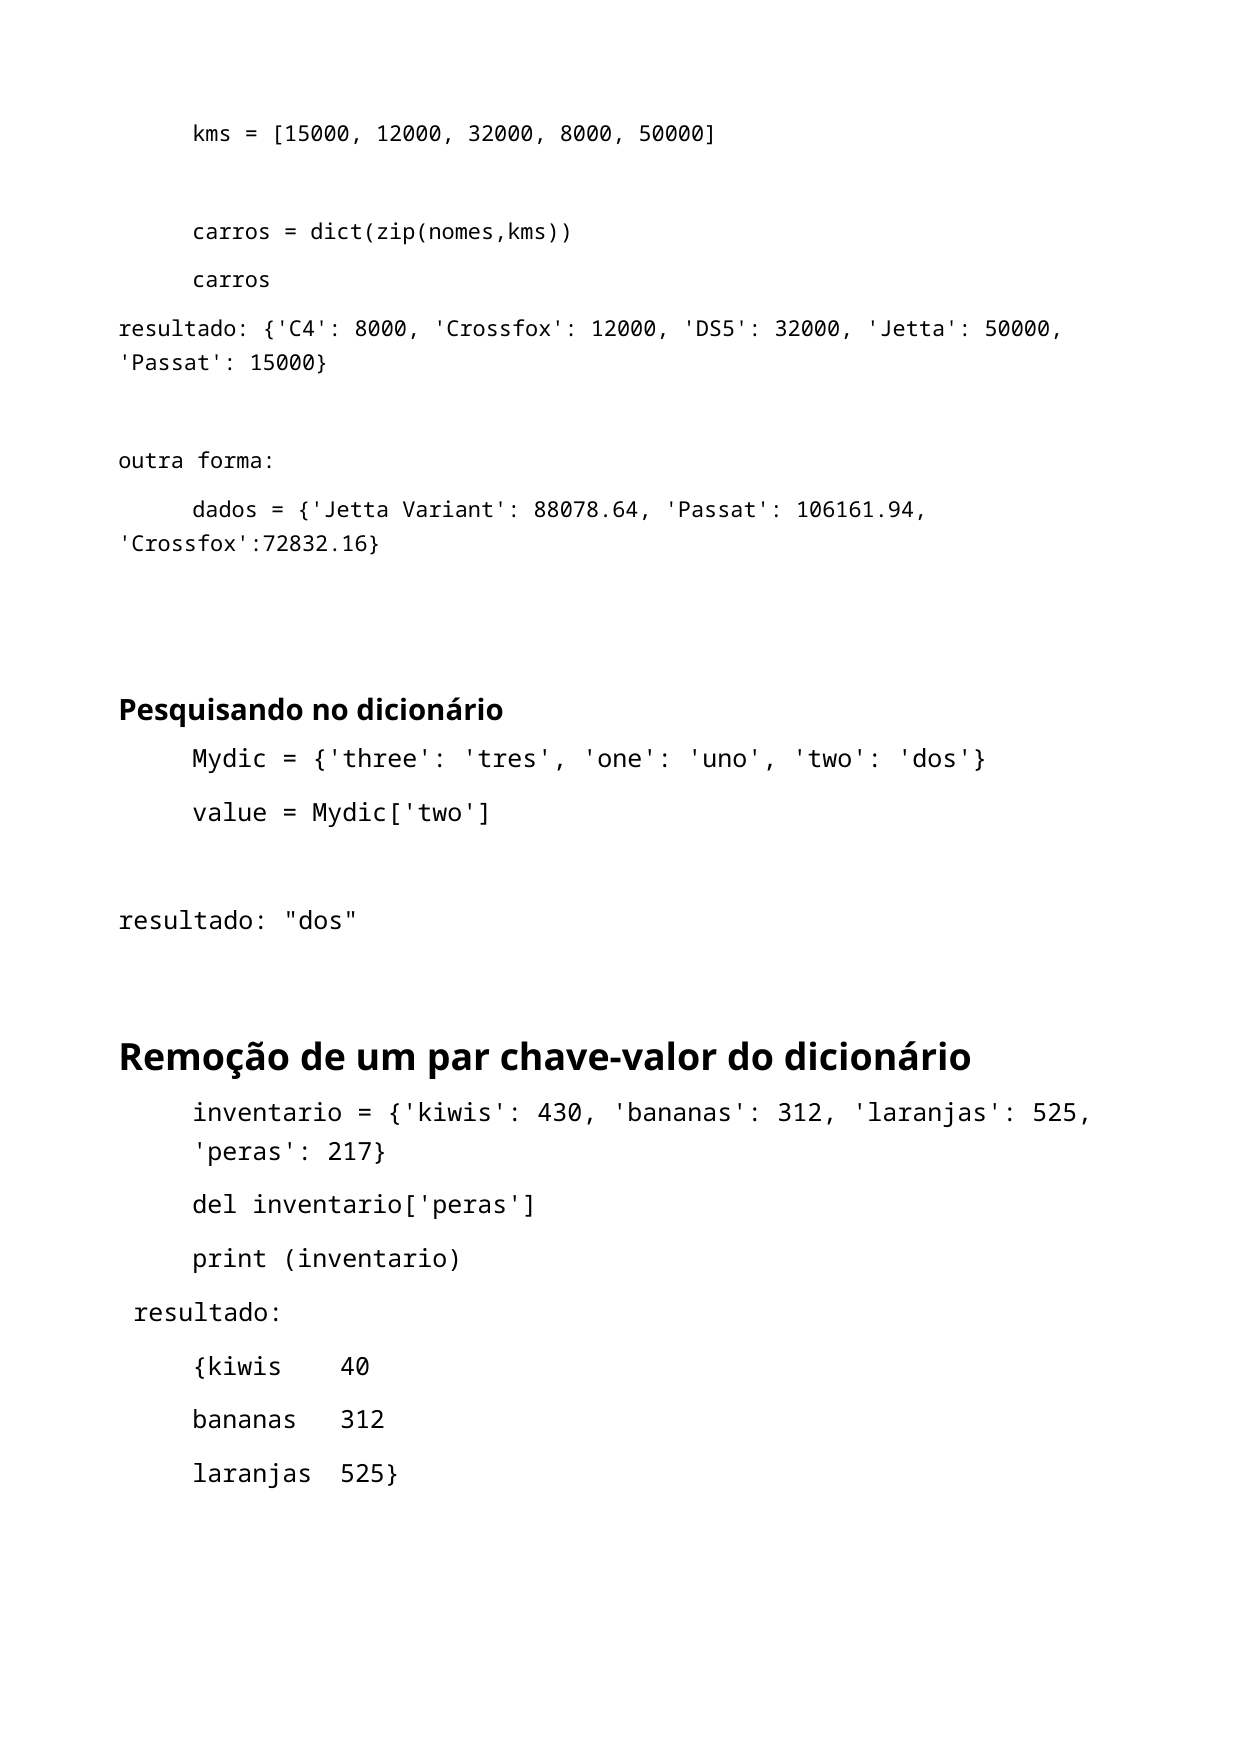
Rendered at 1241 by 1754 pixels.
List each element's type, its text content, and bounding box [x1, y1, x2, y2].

text carros [118, 264, 1122, 294]
text inventario = {'kiwis': 430, 'bananas': 312, 'laranjas': 525, 'peras': 217} [192, 1094, 1122, 1167]
text kms = [15000, 12000, 32000, 8000, 50000] [118, 118, 1122, 148]
subtitle Pesquisando no dicionário [118, 688, 1122, 728]
text carros = dict(zip(nomes,kms)) [118, 216, 1122, 245]
text resultado: "dos" [118, 902, 1122, 936]
text Mydic = {'three': 'tres', 'one': 'uno', 'two': 'dos'} [192, 741, 1122, 775]
text bananas 312 [118, 1402, 1122, 1436]
text del inventario['peras'] [192, 1187, 1122, 1221]
text value = Mydic['two'] [192, 795, 1122, 829]
text resultado: [118, 1294, 1122, 1329]
subtitle Remoção de um par chave-valor do dicionário [118, 1031, 1122, 1082]
text outra forma: [118, 445, 1122, 474]
text laranjas 525} [118, 1456, 1122, 1490]
text {kiwis 40 [118, 1348, 1122, 1382]
text resultado: {'C4': 8000, 'Crossfox': 12000, 'DS5': 32000, 'Jetta': 50000, 'Passat': 15000} [118, 313, 1122, 377]
text dados = {'Jetta Variant': 88078.64, 'Passat': 106161.94, 'Crossfox':72832.16} [118, 493, 1122, 557]
text print (inventario) [192, 1241, 1122, 1275]
